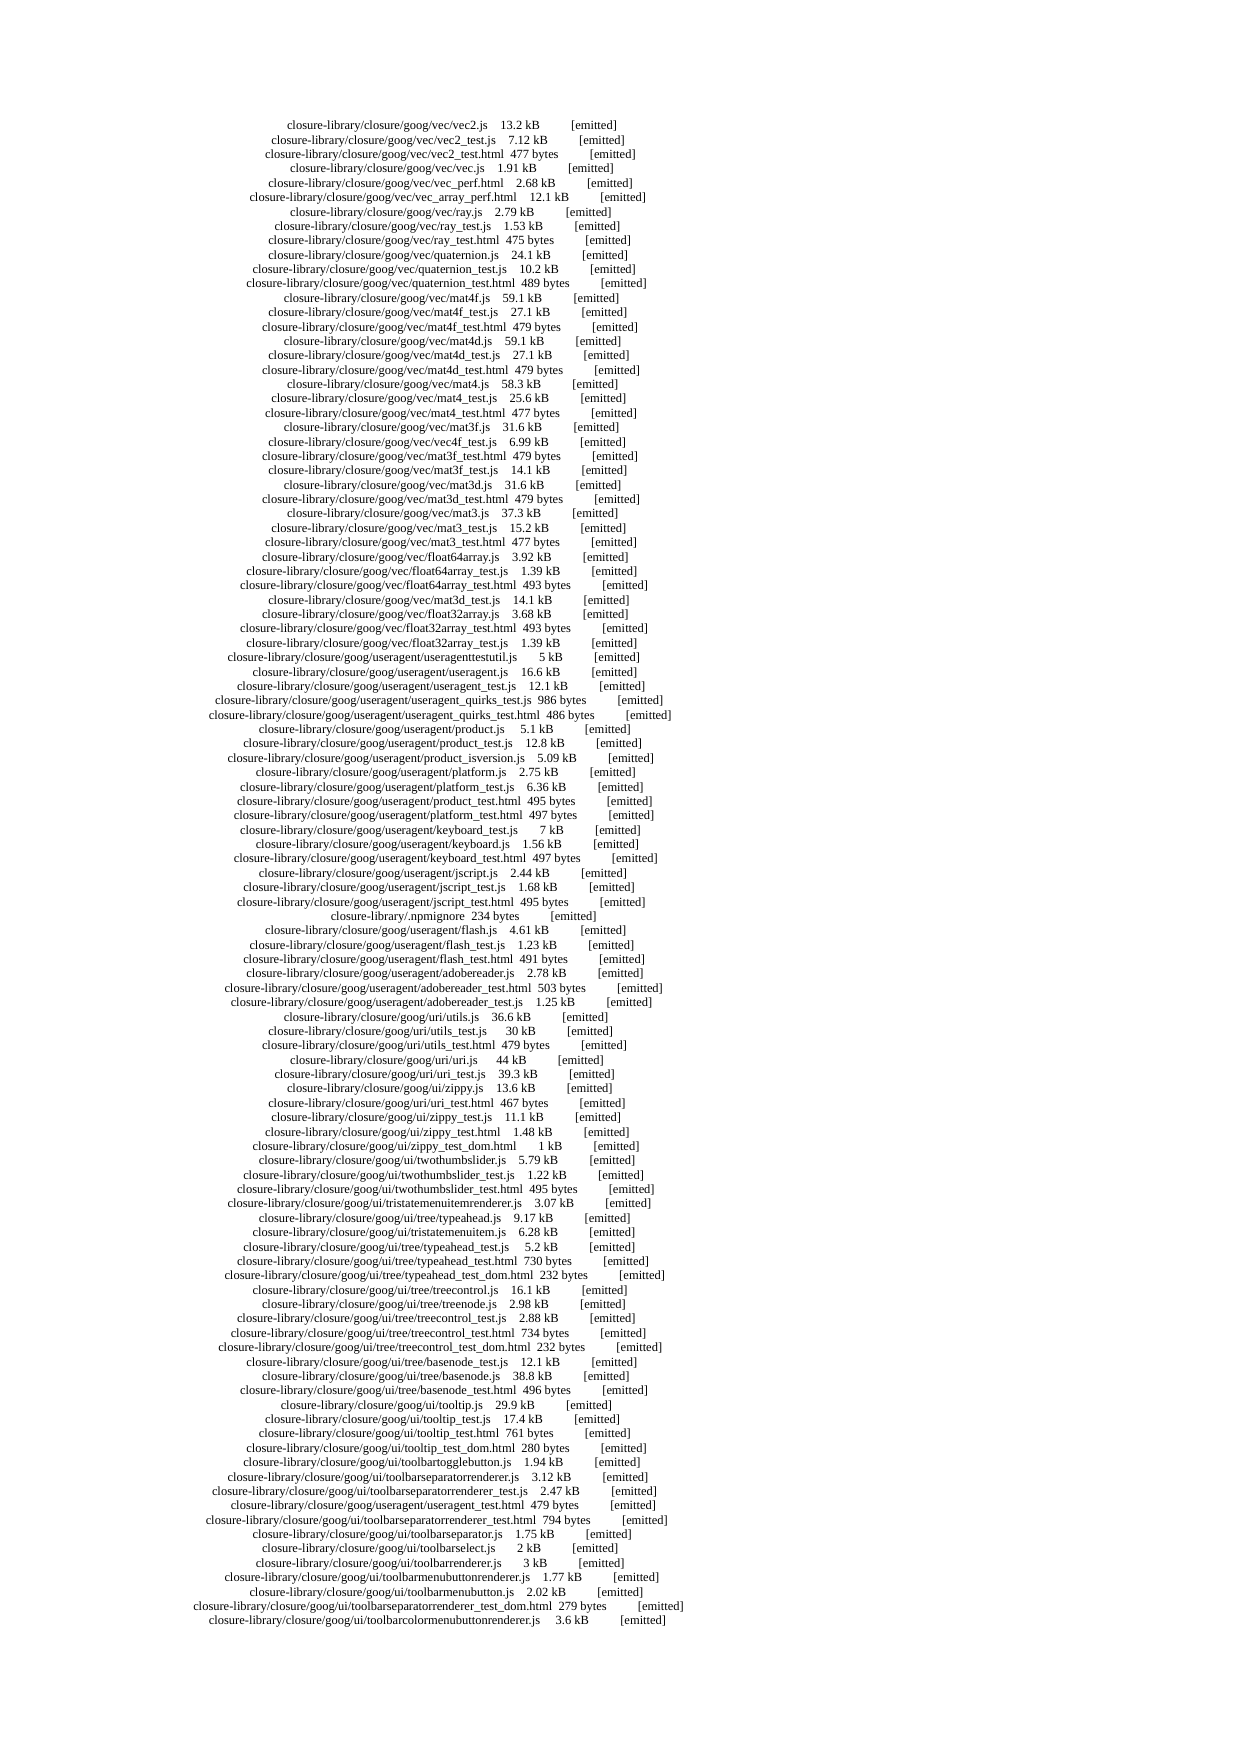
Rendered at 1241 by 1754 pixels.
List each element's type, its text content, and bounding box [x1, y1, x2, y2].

text closure-library/closure/goog/ui/toolbarselect.js 2 kB [emitted] [118, 1541, 1122, 1556]
text closure-library/closure/goog/useragent/flash.js 4.61 kB [emitted] [118, 923, 1122, 937]
text closure-library/closure/goog/vec/mat4f_test.js 27.1 kB [emitted] [118, 305, 1122, 319]
text closure-library/closure/goog/ui/toolbarmenubutton.js 2.02 kB [emitted] [118, 1584, 1122, 1599]
text closure-library/closure/goog/ui/zippy_test.html 1.48 kB [emitted] [118, 1124, 1122, 1139]
text closure-library/closure/goog/vec/mat3d_test.html 479 bytes [emitted] [118, 492, 1122, 506]
text closure-library/closure/goog/vec/mat4_test.html 477 bytes [emitted] [118, 406, 1122, 420]
text closure-library/closure/goog/ui/toolbarseparator.js 1.75 kB [emitted] [118, 1527, 1122, 1541]
text closure-library/closure/goog/ui/zippy_test.js 11.1 kB [emitted] [118, 1110, 1122, 1124]
text closure-library/.npmignore 234 bytes [emitted] [118, 909, 1122, 923]
text closure-library/closure/goog/ui/tree/basenode_test.html 496 bytes [emitted] [118, 1383, 1122, 1397]
text closure-library/closure/goog/vec/ray.js 2.79 kB [emitted] [118, 204, 1122, 219]
text closure-library/closure/goog/ui/tree/treecontrol_test.html 734 bytes [emitted] [118, 1326, 1122, 1340]
text closure-library/closure/goog/vec/mat4f.js 59.1 kB [emitted] [118, 291, 1122, 305]
text closure-library/closure/goog/ui/tree/basenode.js 38.8 kB [emitted] [118, 1369, 1122, 1383]
text closure-library/closure/goog/ui/tree/treecontrol.js 16.1 kB [emitted] [118, 1282, 1122, 1297]
text closure-library/closure/goog/vec/float64array_test.html 493 bytes [emitted] [118, 578, 1122, 592]
text closure-library/closure/goog/ui/tree/treecontrol_test.js 2.88 kB [emitted] [118, 1311, 1122, 1326]
text closure-library/closure/goog/useragent/adobereader.js 2.78 kB [emitted] [118, 966, 1122, 981]
text closure-library/closure/goog/ui/toolbarseparatorrenderer.js 3.12 kB [emitted] [118, 1469, 1122, 1484]
text closure-library/closure/goog/vec/mat3d.js 31.6 kB [emitted] [118, 477, 1122, 492]
text closure-library/closure/goog/uri/utils_test.html 479 bytes [emitted] [118, 1038, 1122, 1052]
text closure-library/closure/goog/uri/utils.js 36.6 kB [emitted] [118, 1009, 1122, 1024]
text closure-library/closure/goog/vec/float64array.js 3.92 kB [emitted] [118, 549, 1122, 564]
text closure-library/closure/goog/vec/float64array_test.js 1.39 kB [emitted] [118, 564, 1122, 578]
text closure-library/closure/goog/ui/tooltip_test_dom.html 280 bytes [emitted] [118, 1441, 1122, 1455]
text closure-library/closure/goog/ui/toolbartogglebutton.js 1.94 kB [emitted] [118, 1455, 1122, 1469]
text closure-library/closure/goog/vec/mat3f_test.html 479 bytes [emitted] [118, 449, 1122, 463]
text closure-library/closure/goog/useragent/keyboard.js 1.56 kB [emitted] [118, 837, 1122, 851]
text closure-library/closure/goog/vec/mat3f_test.js 14.1 kB [emitted] [118, 463, 1122, 477]
text closure-library/closure/goog/vec/mat4_test.js 25.6 kB [emitted] [118, 391, 1122, 406]
text closure-library/closure/goog/ui/toolbarmenubuttonrenderer.js 1.77 kB [emitted] [118, 1570, 1122, 1584]
text closure-library/closure/goog/vec/mat4.js 58.3 kB [emitted] [118, 377, 1122, 391]
text closure-library/closure/goog/uri/utils_test.js 30 kB [emitted] [118, 1024, 1122, 1038]
text closure-library/closure/goog/vec/ray_test.html 475 bytes [emitted] [118, 233, 1122, 247]
text closure-library/closure/goog/vec/vec2.js 13.2 kB [emitted] [118, 118, 1122, 132]
text closure-library/closure/goog/ui/tree/typeahead_test.html 730 bytes [emitted] [118, 1254, 1122, 1268]
text closure-library/closure/goog/useragent/platform_test.html 497 bytes [emitted] [118, 808, 1122, 822]
text closure-library/closure/goog/ui/tree/typeahead.js 9.17 kB [emitted] [118, 1211, 1122, 1225]
text closure-library/closure/goog/ui/tree/typeahead_test.js 5.2 kB [emitted] [118, 1239, 1122, 1254]
text closure-library/closure/goog/vec/mat4d.js 59.1 kB [emitted] [118, 334, 1122, 348]
text closure-library/closure/goog/useragent/useragenttestutil.js 5 kB [emitted] [118, 650, 1122, 664]
text closure-library/closure/goog/vec/float32array_test.html 493 bytes [emitted] [118, 621, 1122, 636]
text closure-library/closure/goog/useragent/jscript.js 2.44 kB [emitted] [118, 866, 1122, 880]
text closure-library/closure/goog/useragent/product.js 5.1 kB [emitted] [118, 722, 1122, 736]
text closure-library/closure/goog/useragent/useragent_quirks_test.js 986 bytes [emitted] [118, 693, 1122, 707]
text closure-library/closure/goog/useragent/keyboard_test.html 497 bytes [emitted] [118, 851, 1122, 866]
text closure-library/closure/goog/useragent/product_isversion.js 5.09 kB [emitted] [118, 751, 1122, 765]
text closure-library/closure/goog/useragent/platform.js 2.75 kB [emitted] [118, 765, 1122, 779]
text closure-library/closure/goog/useragent/keyboard_test.js 7 kB [emitted] [118, 822, 1122, 837]
text closure-library/closure/goog/vec/mat3.js 37.3 kB [emitted] [118, 506, 1122, 521]
text closure-library/closure/goog/vec/quaternion_test.js 10.2 kB [emitted] [118, 262, 1122, 276]
text closure-library/closure/goog/vec/ray_test.js 1.53 kB [emitted] [118, 219, 1122, 233]
text closure-library/closure/goog/vec/float32array_test.js 1.39 kB [emitted] [118, 636, 1122, 650]
text closure-library/closure/goog/ui/tristatemenuitem.js 6.28 kB [emitted] [118, 1225, 1122, 1239]
text closure-library/closure/goog/vec/vec_perf.html 2.68 kB [emitted] [118, 176, 1122, 190]
text closure-library/closure/goog/useragent/useragent_test.html 479 bytes [emitted] [118, 1498, 1122, 1512]
text closure-library/closure/goog/useragent/useragent_test.js 12.1 kB [emitted] [118, 679, 1122, 693]
text closure-library/closure/goog/vec/vec4f_test.js 6.99 kB [emitted] [118, 434, 1122, 449]
text closure-library/closure/goog/useragent/platform_test.js 6.36 kB [emitted] [118, 779, 1122, 794]
text closure-library/closure/goog/vec/mat4d_test.html 479 bytes [emitted] [118, 362, 1122, 377]
text closure-library/closure/goog/ui/tree/treenode.js 2.98 kB [emitted] [118, 1297, 1122, 1311]
text closure-library/closure/goog/vec/mat3_test.html 477 bytes [emitted] [118, 535, 1122, 549]
text closure-library/closure/goog/ui/tree/treecontrol_test_dom.html 232 bytes [emitted] [118, 1340, 1122, 1354]
text closure-library/closure/goog/useragent/flash_test.js 1.23 kB [emitted] [118, 937, 1122, 952]
text closure-library/closure/goog/vec/mat4f_test.html 479 bytes [emitted] [118, 319, 1122, 334]
text closure-library/closure/goog/useragent/useragent_quirks_test.html 486 bytes [emitted] [118, 707, 1122, 722]
text closure-library/closure/goog/useragent/adobereader_test.js 1.25 kB [emitted] [118, 995, 1122, 1009]
text closure-library/closure/goog/useragent/useragent.js 16.6 kB [emitted] [118, 664, 1122, 679]
text closure-library/closure/goog/ui/twothumbslider_test.html 495 bytes [emitted] [118, 1182, 1122, 1196]
text closure-library/closure/goog/ui/zippy.js 13.6 kB [emitted] [118, 1081, 1122, 1096]
text closure-library/closure/goog/uri/uri_test.js 39.3 kB [emitted] [118, 1067, 1122, 1081]
text closure-library/closure/goog/ui/zippy_test_dom.html 1 kB [emitted] [118, 1139, 1122, 1153]
text closure-library/closure/goog/uri/uri_test.html 467 bytes [emitted] [118, 1096, 1122, 1110]
text closure-library/closure/goog/vec/float32array.js 3.68 kB [emitted] [118, 607, 1122, 621]
text closure-library/closure/goog/vec/quaternion.js 24.1 kB [emitted] [118, 247, 1122, 262]
text closure-library/closure/goog/vec/vec2_test.js 7.12 kB [emitted] [118, 132, 1122, 147]
text closure-library/closure/goog/useragent/flash_test.html 491 bytes [emitted] [118, 952, 1122, 966]
text closure-library/closure/goog/uri/uri.js 44 kB [emitted] [118, 1052, 1122, 1067]
text closure-library/closure/goog/ui/tree/basenode_test.js 12.1 kB [emitted] [118, 1354, 1122, 1369]
text closure-library/closure/goog/ui/tooltip_test.html 761 bytes [emitted] [118, 1426, 1122, 1441]
text closure-library/closure/goog/vec/vec_array_perf.html 12.1 kB [emitted] [118, 190, 1122, 204]
text closure-library/closure/goog/useragent/product_test.js 12.8 kB [emitted] [118, 736, 1122, 751]
text closure-library/closure/goog/useragent/jscript_test.js 1.68 kB [emitted] [118, 880, 1122, 894]
text closure-library/closure/goog/useragent/adobereader_test.html 503 bytes [emitted] [118, 981, 1122, 995]
text closure-library/closure/goog/vec/mat3d_test.js 14.1 kB [emitted] [118, 592, 1122, 607]
text closure-library/closure/goog/ui/toolbarseparatorrenderer_test.html 794 bytes [emitted] [118, 1512, 1122, 1527]
text closure-library/closure/goog/ui/toolbarcolormenubuttonrenderer.js 3.6 kB [emitted] [118, 1613, 1122, 1627]
text closure-library/closure/goog/useragent/jscript_test.html 495 bytes [emitted] [118, 894, 1122, 909]
text closure-library/closure/goog/useragent/product_test.html 495 bytes [emitted] [118, 794, 1122, 808]
text closure-library/closure/goog/ui/tooltip_test.js 17.4 kB [emitted] [118, 1412, 1122, 1426]
text closure-library/closure/goog/ui/tristatemenuitemrenderer.js 3.07 kB [emitted] [118, 1196, 1122, 1211]
text closure-library/closure/goog/ui/tree/typeahead_test_dom.html 232 bytes [emitted] [118, 1268, 1122, 1282]
text closure-library/closure/goog/vec/vec.js 1.91 kB [emitted] [118, 161, 1122, 176]
text closure-library/closure/goog/vec/vec2_test.html 477 bytes [emitted] [118, 147, 1122, 161]
text closure-library/closure/goog/ui/twothumbslider.js 5.79 kB [emitted] [118, 1153, 1122, 1167]
text closure-library/closure/goog/vec/mat3f.js 31.6 kB [emitted] [118, 420, 1122, 434]
text closure-library/closure/goog/ui/toolbarrenderer.js 3 kB [emitted] [118, 1556, 1122, 1570]
text closure-library/closure/goog/vec/mat3_test.js 15.2 kB [emitted] [118, 521, 1122, 535]
text closure-library/closure/goog/ui/tooltip.js 29.9 kB [emitted] [118, 1397, 1122, 1412]
text closure-library/closure/goog/ui/toolbarseparatorrenderer_test_dom.html 279 bytes [emitted] [118, 1599, 1122, 1613]
text closure-library/closure/goog/ui/twothumbslider_test.js 1.22 kB [emitted] [118, 1167, 1122, 1182]
text closure-library/closure/goog/ui/toolbarseparatorrenderer_test.js 2.47 kB [emitted] [118, 1484, 1122, 1498]
text closure-library/closure/goog/vec/mat4d_test.js 27.1 kB [emitted] [118, 348, 1122, 362]
text closure-library/closure/goog/vec/quaternion_test.html 489 bytes [emitted] [118, 276, 1122, 291]
